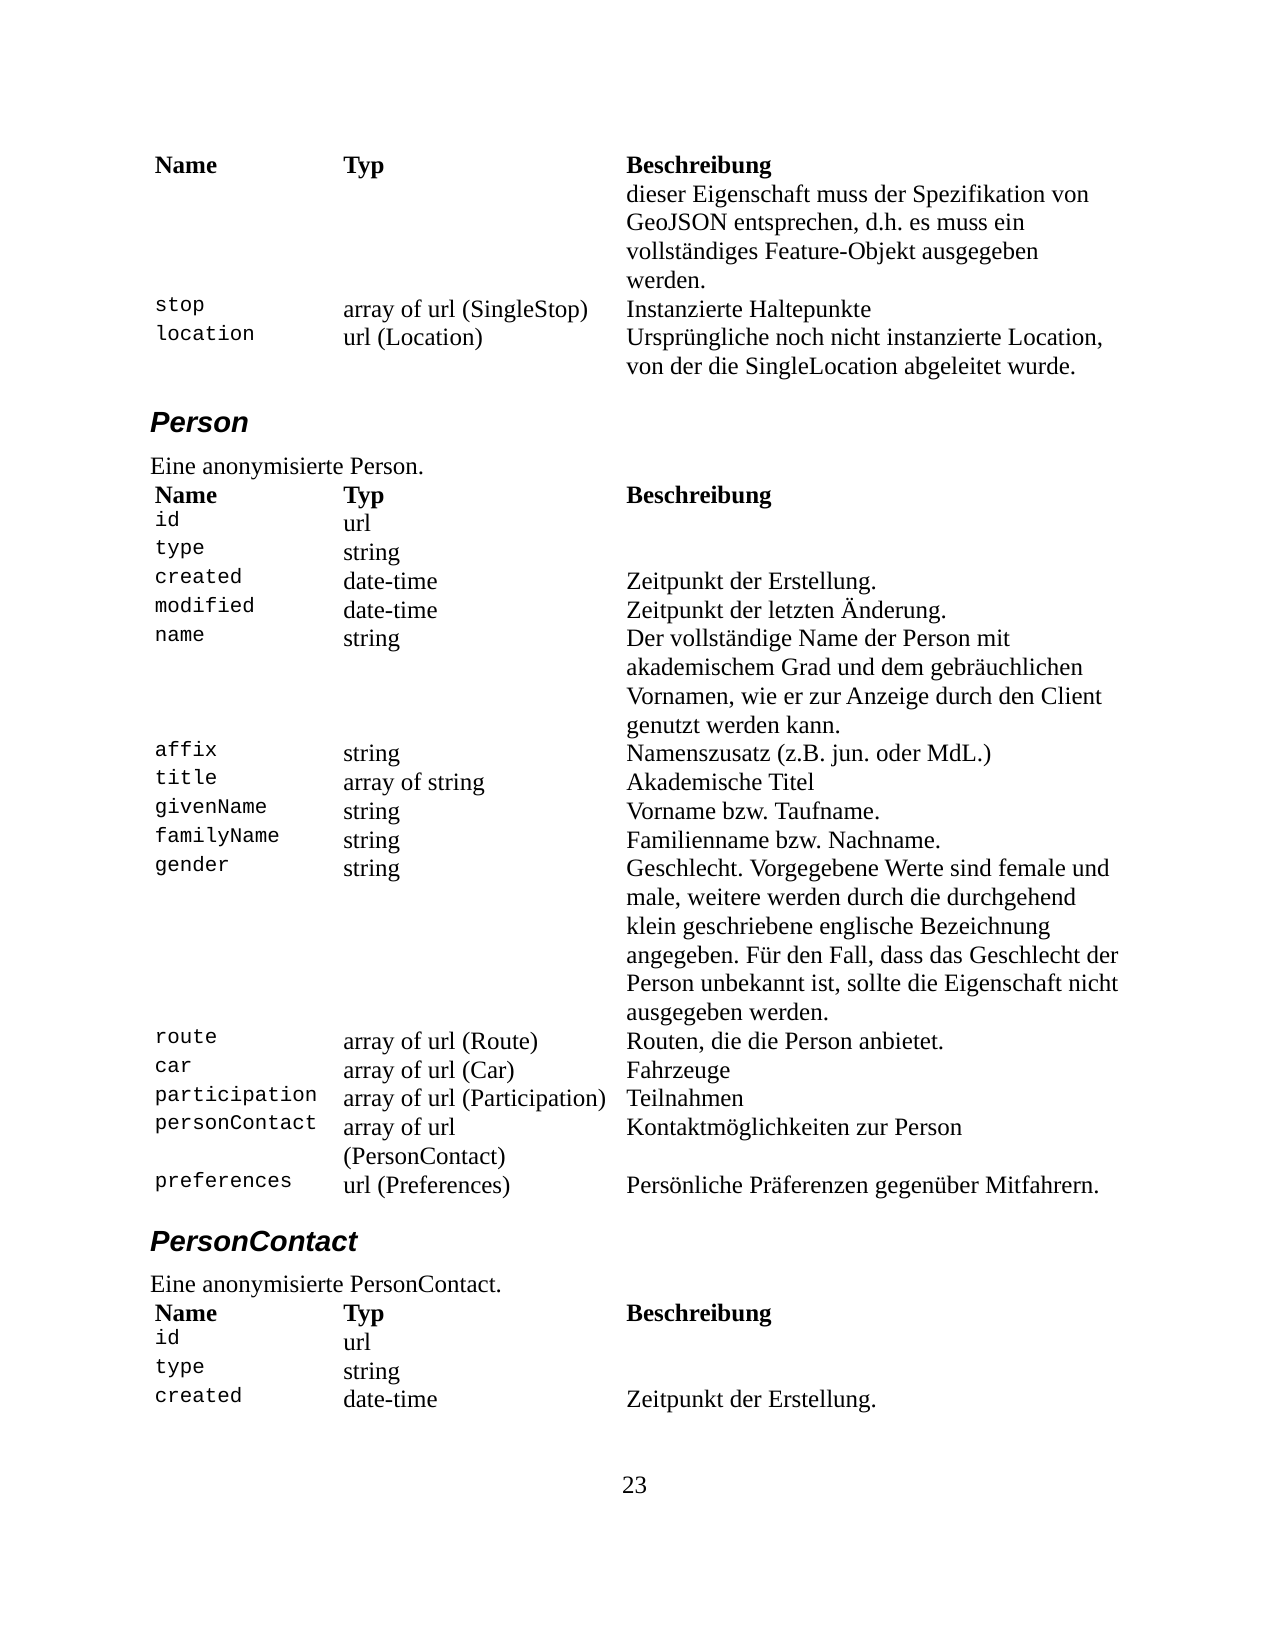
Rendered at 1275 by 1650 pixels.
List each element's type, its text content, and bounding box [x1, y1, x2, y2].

table_header Typ [339, 1298, 622, 1327]
table_header Name [150, 1298, 339, 1327]
table_cell [622, 537, 1125, 566]
table_cell Geschlecht. Vorgegebene Werte sind female und male, weitere werden durch die durchgehend klein geschriebene englische Bezeichnung angegeben. Für den Fall, dass das Geschlecht der Person unbekannt ist, sollte die Eigenschaft nicht ausgegeben werden. [622, 854, 1125, 1026]
table_cell [622, 1356, 1125, 1384]
table_cell gender [150, 854, 339, 1026]
table_cell date-time [339, 1385, 622, 1413]
table_cell string [339, 624, 622, 738]
subtitle PersonContact [150, 1223, 1125, 1257]
table_header Typ [339, 150, 622, 179]
table_cell givenName [150, 796, 339, 825]
table_cell string [339, 825, 622, 853]
table_cell Ursprüngliche noch nicht instanzierte Location, von der die SingleLocation abgeleitet wurde. [622, 323, 1125, 380]
table_cell array of url (Route) [339, 1026, 622, 1055]
text Eine anonymisierte Person. [150, 451, 1125, 480]
table_cell name [150, 624, 339, 738]
table_cell Routen, die die Person anbietet. [622, 1026, 1125, 1055]
table_cell array of url (Participation) [339, 1084, 622, 1112]
table_cell string [339, 854, 622, 1026]
table_cell Zeitpunkt der letzten Änderung. [622, 595, 1125, 623]
table_cell title [150, 767, 339, 796]
table_cell created [150, 1385, 339, 1413]
table_cell [150, 179, 339, 294]
table_cell array of url (Car) [339, 1055, 622, 1083]
table_cell location [150, 323, 339, 380]
table_cell array of url (SingleStop) [339, 294, 622, 322]
table_cell preferences [150, 1170, 339, 1198]
table_cell url (Preferences) [339, 1170, 622, 1198]
table_cell url [339, 509, 622, 537]
table_cell Der vollständige Name der Person mit akademischem Grad und dem gebräuchlichen Vornamen, wie er zur Anzeige durch den Client genutzt werden kann. [622, 624, 1125, 738]
table_cell string [339, 537, 622, 566]
table_cell date-time [339, 566, 622, 595]
table_cell Vorname bzw. Taufname. [622, 796, 1125, 825]
table_cell array of url (PersonContact) [339, 1112, 622, 1170]
table_cell date-time [339, 595, 622, 623]
text Eine anonymisierte PersonContact. [150, 1269, 1125, 1298]
table_cell string [339, 739, 622, 767]
table_cell Kontaktmöglichkeiten zur Person [622, 1112, 1125, 1170]
table_cell personContact [150, 1112, 339, 1170]
table_cell Namenszusatz (z.B. jun. oder MdL.) [622, 739, 1125, 767]
table_cell created [150, 566, 339, 595]
table_cell type [150, 1356, 339, 1384]
table_cell array of string [339, 767, 622, 796]
subtitle Person [150, 405, 1125, 438]
table_cell type [150, 537, 339, 566]
table_header Beschreibung [622, 480, 1125, 508]
table_cell stop [150, 294, 339, 322]
table_cell Familienname bzw. Nachname. [622, 825, 1125, 853]
table_cell Akademische Titel [622, 767, 1125, 796]
table_cell url [339, 1327, 622, 1356]
table_cell participation [150, 1084, 339, 1112]
table_header Beschreibung [622, 150, 1125, 179]
table_cell dieser Eigenschaft muss der Spezifikation von GeoJSON entsprechen, d.h. es muss ein vollständiges Feature-Objekt ausgegeben werden. [622, 179, 1125, 294]
table_cell id [150, 509, 339, 537]
table_cell Teilnahmen [622, 1084, 1125, 1112]
table_cell familyName [150, 825, 339, 853]
table_cell Zeitpunkt der Erstellung. [622, 1385, 1125, 1413]
table_cell Fahrzeuge [622, 1055, 1125, 1083]
table_cell car [150, 1055, 339, 1083]
table_cell [622, 509, 1125, 537]
table_cell Persönliche Präferenzen gegenüber Mitfahrern. [622, 1170, 1125, 1198]
table_header Name [150, 150, 339, 179]
table_cell url (Location) [339, 323, 622, 380]
table_cell id [150, 1327, 339, 1356]
table_header Name [150, 480, 339, 508]
table_cell modified [150, 595, 339, 623]
table_cell [339, 179, 622, 294]
table_header Beschreibung [622, 1298, 1125, 1327]
table_cell string [339, 1356, 622, 1384]
table_cell affix [150, 739, 339, 767]
table_header Typ [339, 480, 622, 508]
table_cell Zeitpunkt der Erstellung. [622, 566, 1125, 595]
table_cell route [150, 1026, 339, 1055]
table_cell [622, 1327, 1125, 1356]
table_cell string [339, 796, 622, 825]
table_cell Instanzierte Haltepunkte [622, 294, 1125, 322]
